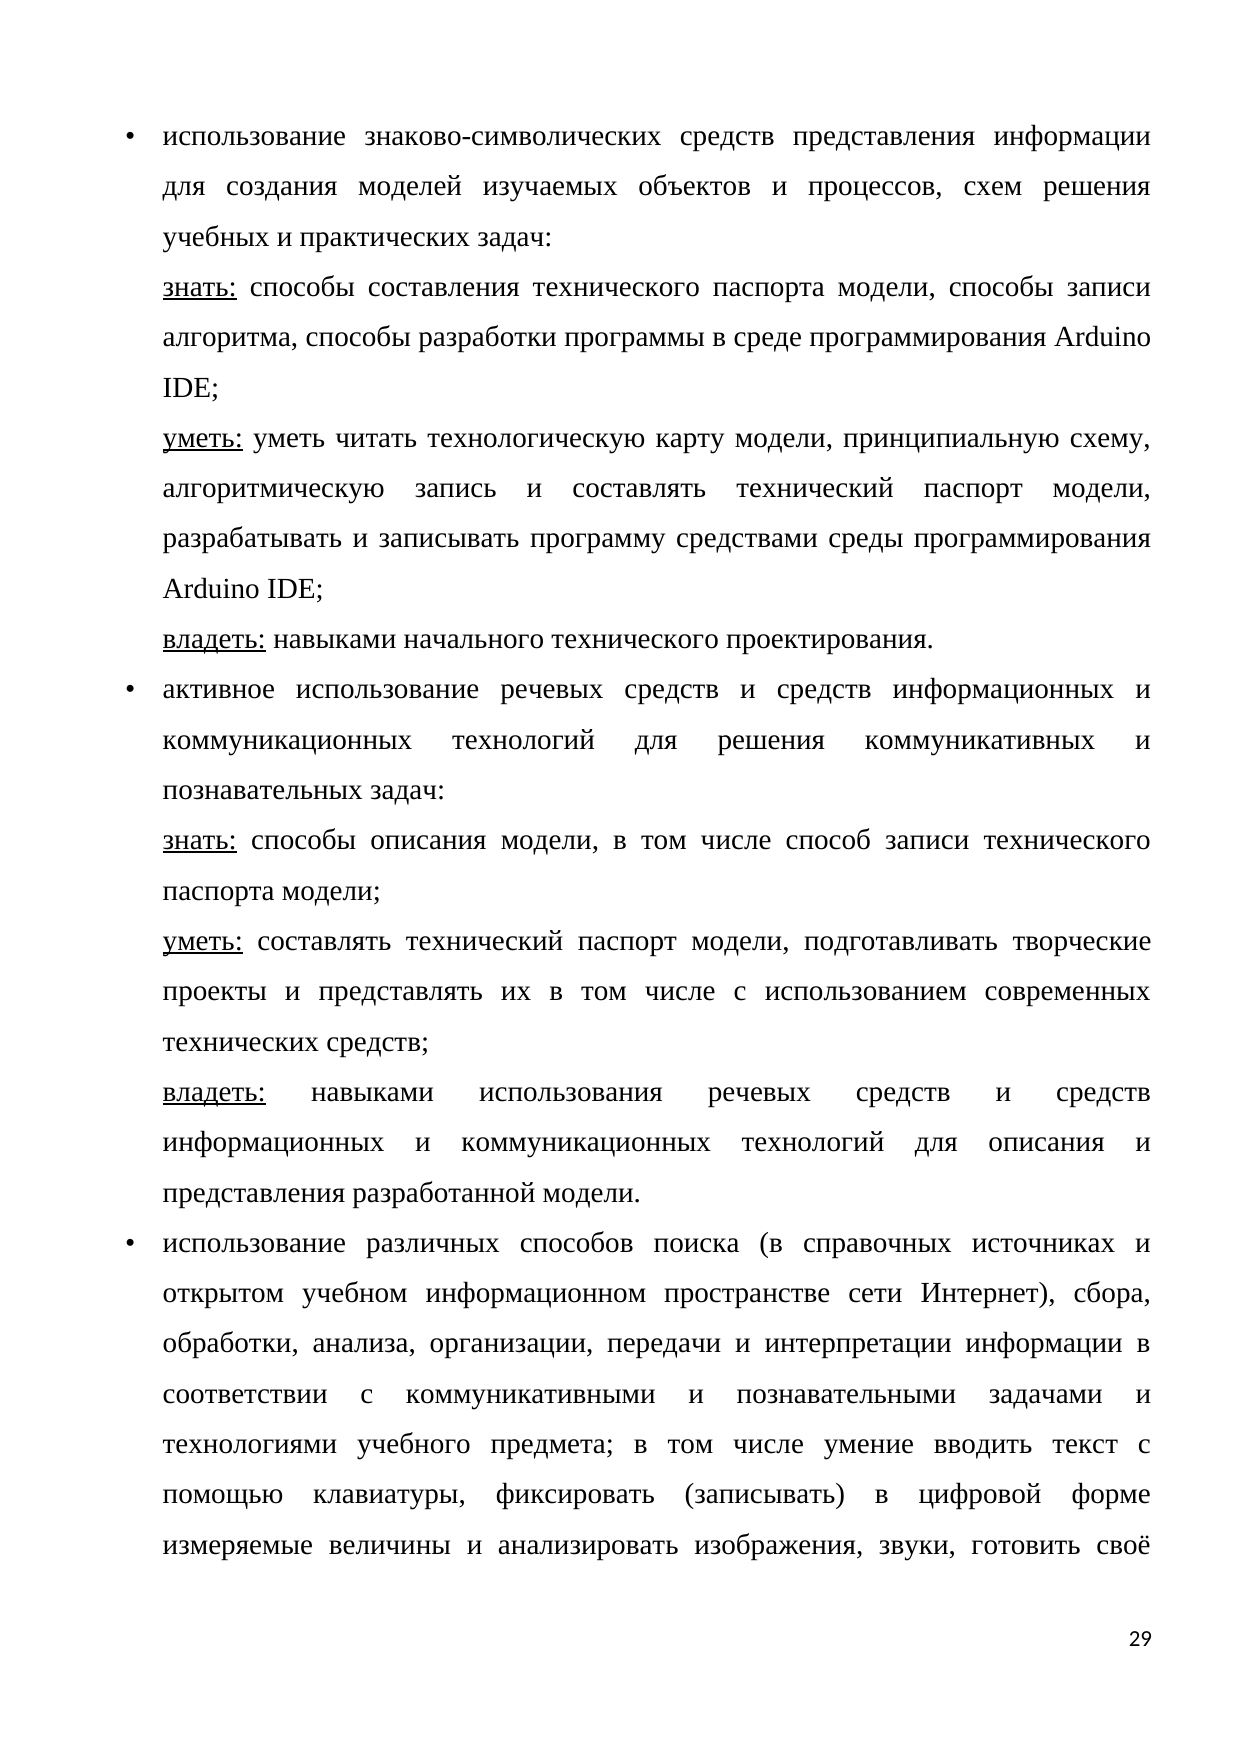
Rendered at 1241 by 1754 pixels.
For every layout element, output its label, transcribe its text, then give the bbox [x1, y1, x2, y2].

text уметь: уметь читать технологическую карту модели, принципиальную схему, алгоритмическую запись и составлять технический паспорт модели, разрабатывать и записывать программу средствами среды программирования Arduino IDE; [162, 420, 1152, 604]
list использование различных способов поиска (в справочных источниках и открытом учебном информационном пространстве сети Интернет), сбора, обработки, анализа, организации, передачи и интерпретации информации в соответствии с коммуникативными и познавательными задачами и технологиями учебного предмета; в том числе умение вводить текст с помощью клавиатуры, фиксировать (записывать) в цифровой форме измеряемые величины и анализировать изображения, звуки, готовить своё [125, 1225, 1152, 1560]
list использование знаково-символических средств представления информации для создания моделей изучаемых объектов и процессов, схем решения учебных и практических задач: [125, 118, 1152, 252]
text знать: способы составления технического паспорта модели, способы записи алгоритма, способы разработки программы в среде программирования Arduino IDE; [162, 269, 1152, 403]
text знать: способы описания модели, в том числе способ записи технического паспорта модели; [162, 822, 1152, 906]
list активное использование речевых средств и средств информационных и коммуникационных технологий для решения коммуникативных и познавательных задач: [125, 672, 1152, 806]
text уметь: составлять технический паспорт модели, подготавливать творческие проекты и представлять их в том числе с использованием современных технических средств; [162, 923, 1152, 1057]
text владеть: навыками использования речевых средств и средств информационных и коммуникационных технологий для описания и представления разработанной модели. [162, 1074, 1152, 1208]
text владеть: навыками начального технического проектирования. [162, 621, 1152, 655]
